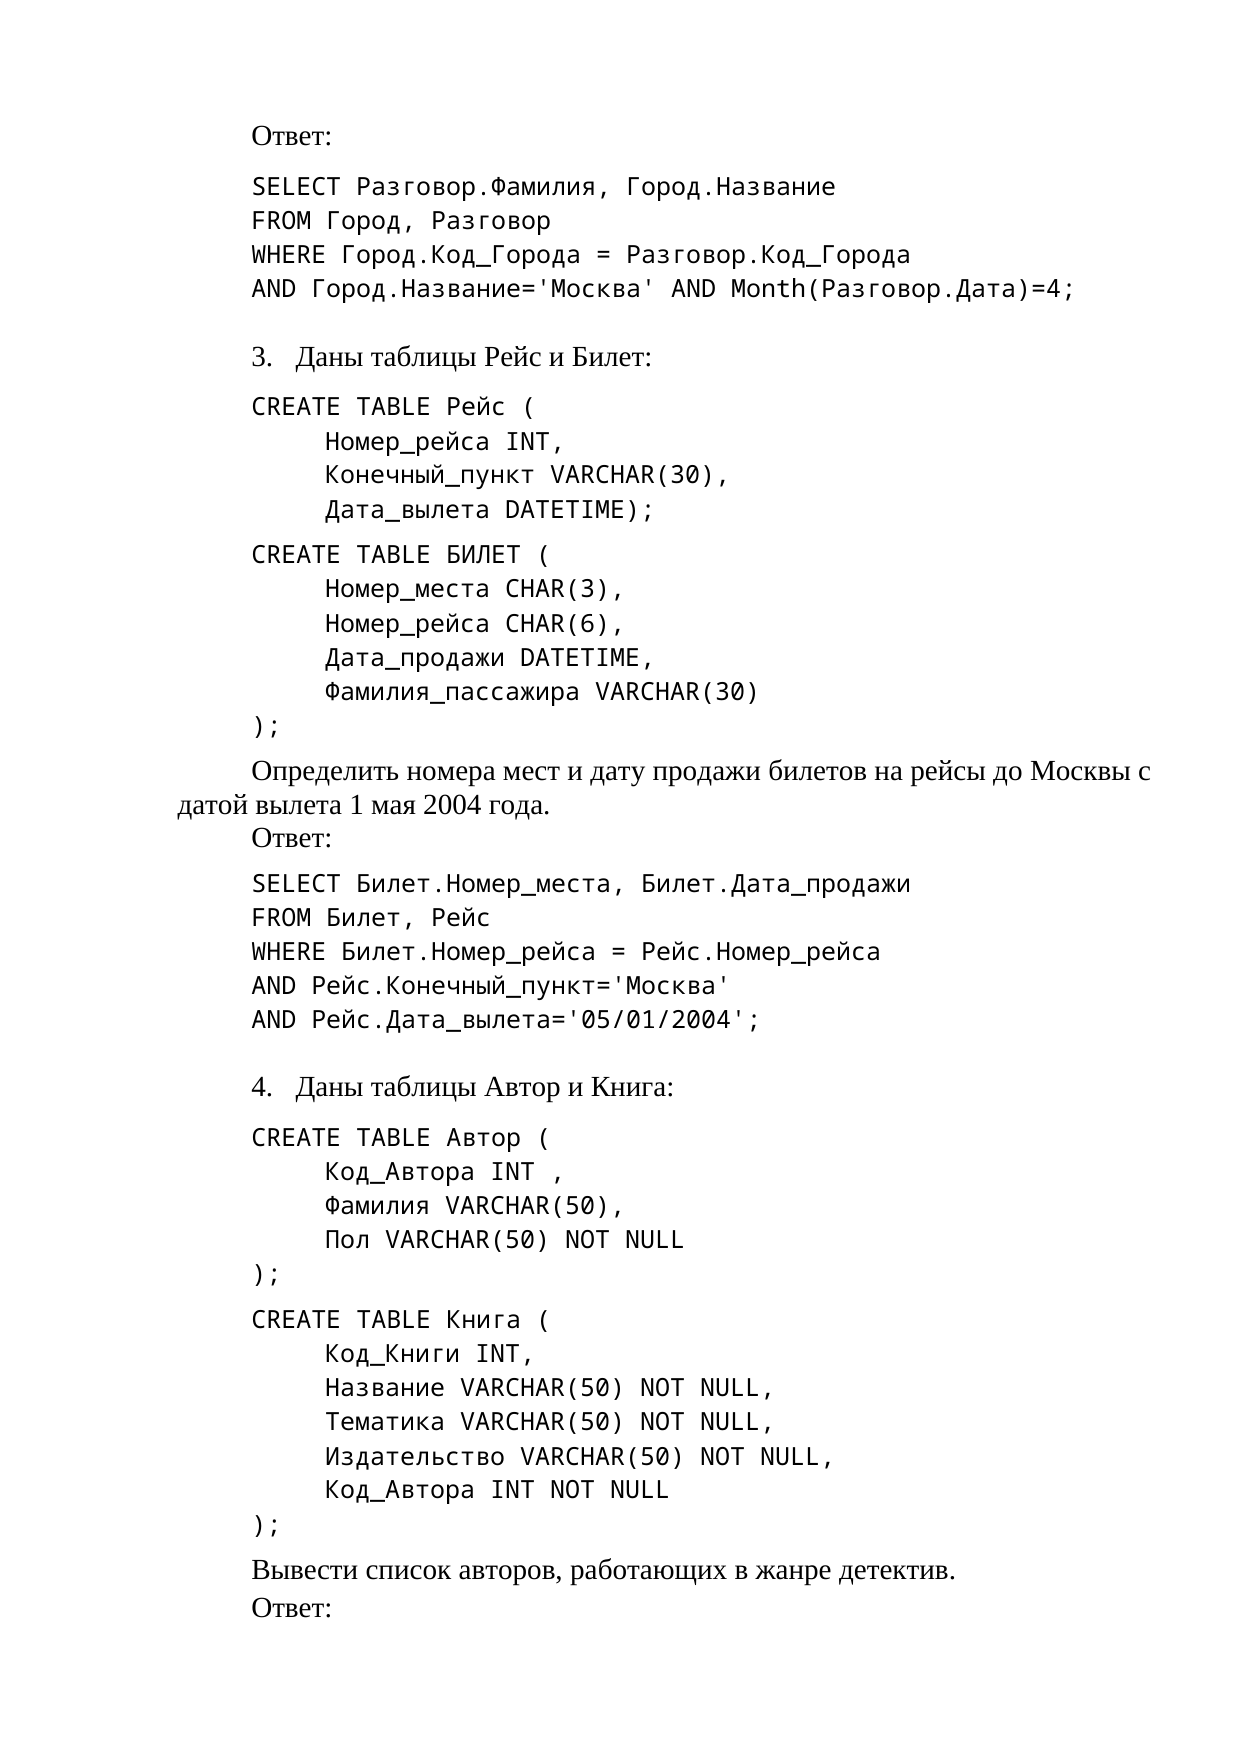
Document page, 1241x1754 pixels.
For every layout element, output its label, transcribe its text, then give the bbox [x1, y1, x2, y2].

text Номер_рейса CHAR(6), [177, 605, 1152, 639]
text SELECT Разговор.Фамилия, Город.Название [177, 168, 1152, 202]
list Ответ: [177, 118, 1152, 152]
text Конечный_пункт VARCHAR(30), [177, 457, 1152, 491]
text CREATE TABLE БИЛЕТ ( [177, 537, 1152, 571]
text ); [177, 1506, 1152, 1540]
text ); [177, 1256, 1152, 1290]
list Даны таблицы Автор и Книга: [177, 1069, 1152, 1103]
list Вывести список авторов, работающих в жанре детектив. [177, 1552, 1152, 1586]
text AND Город.Название='Москва' AND Month(Разговор.Дата)=4; [177, 271, 1152, 305]
text Код_Автора INT NOT NULL [177, 1472, 1152, 1506]
text WHERE Город.Код_Города = Разговор.Код_Города [177, 237, 1152, 271]
text Пол VARCHAR(50) NOT NULL [177, 1222, 1152, 1256]
text Код_Книги INT, [177, 1336, 1152, 1370]
text Издательство VARCHAR(50) NOT NULL, [177, 1438, 1152, 1472]
text CREATE TABLE Автор ( [177, 1120, 1152, 1154]
text CREATE TABLE Книга ( [177, 1302, 1152, 1336]
list Определить номера мест и дату продажи билетов на рейсы до Москвы с датой вылета 1 мая 2004 года. [177, 753, 1152, 820]
text SELECT Билет.Номер_места, Билет.Дата_продажи [177, 866, 1152, 900]
text Код_Автора INT , [177, 1154, 1152, 1188]
text WHERE Билет.Номер_рейса = Рейс.Номер_рейса [177, 934, 1152, 968]
text ); [177, 707, 1152, 741]
text Номер_места CHAR(3), [177, 571, 1152, 605]
text AND Рейс.Конечный_пункт='Москва' [177, 968, 1152, 1002]
text CREATE TABLE Рейс ( [177, 389, 1152, 423]
text Название VARCHAR(50) NOT NULL, [177, 1370, 1152, 1404]
text AND Рейс.Дата_вылета='05/01/2004'; [177, 1002, 1152, 1036]
text Тематика VARCHAR(50) NOT NULL, [177, 1404, 1152, 1438]
text Дата_вылета DATETIME); [177, 491, 1152, 525]
text Фамилия_пассажира VARCHAR(30) [177, 673, 1152, 707]
text Дата_продажи DATETIME, [177, 639, 1152, 673]
text Номер_рейса INT, [177, 423, 1152, 457]
list Ответ: [177, 1591, 1152, 1624]
text FROM Город, Разговор [177, 202, 1152, 237]
text FROM Билет, Рейс [177, 900, 1152, 934]
list Ответ: [177, 820, 1152, 854]
list Даны таблицы Рейс и Билет: [177, 339, 1152, 372]
text Фамилия VARCHAR(50), [177, 1188, 1152, 1222]
